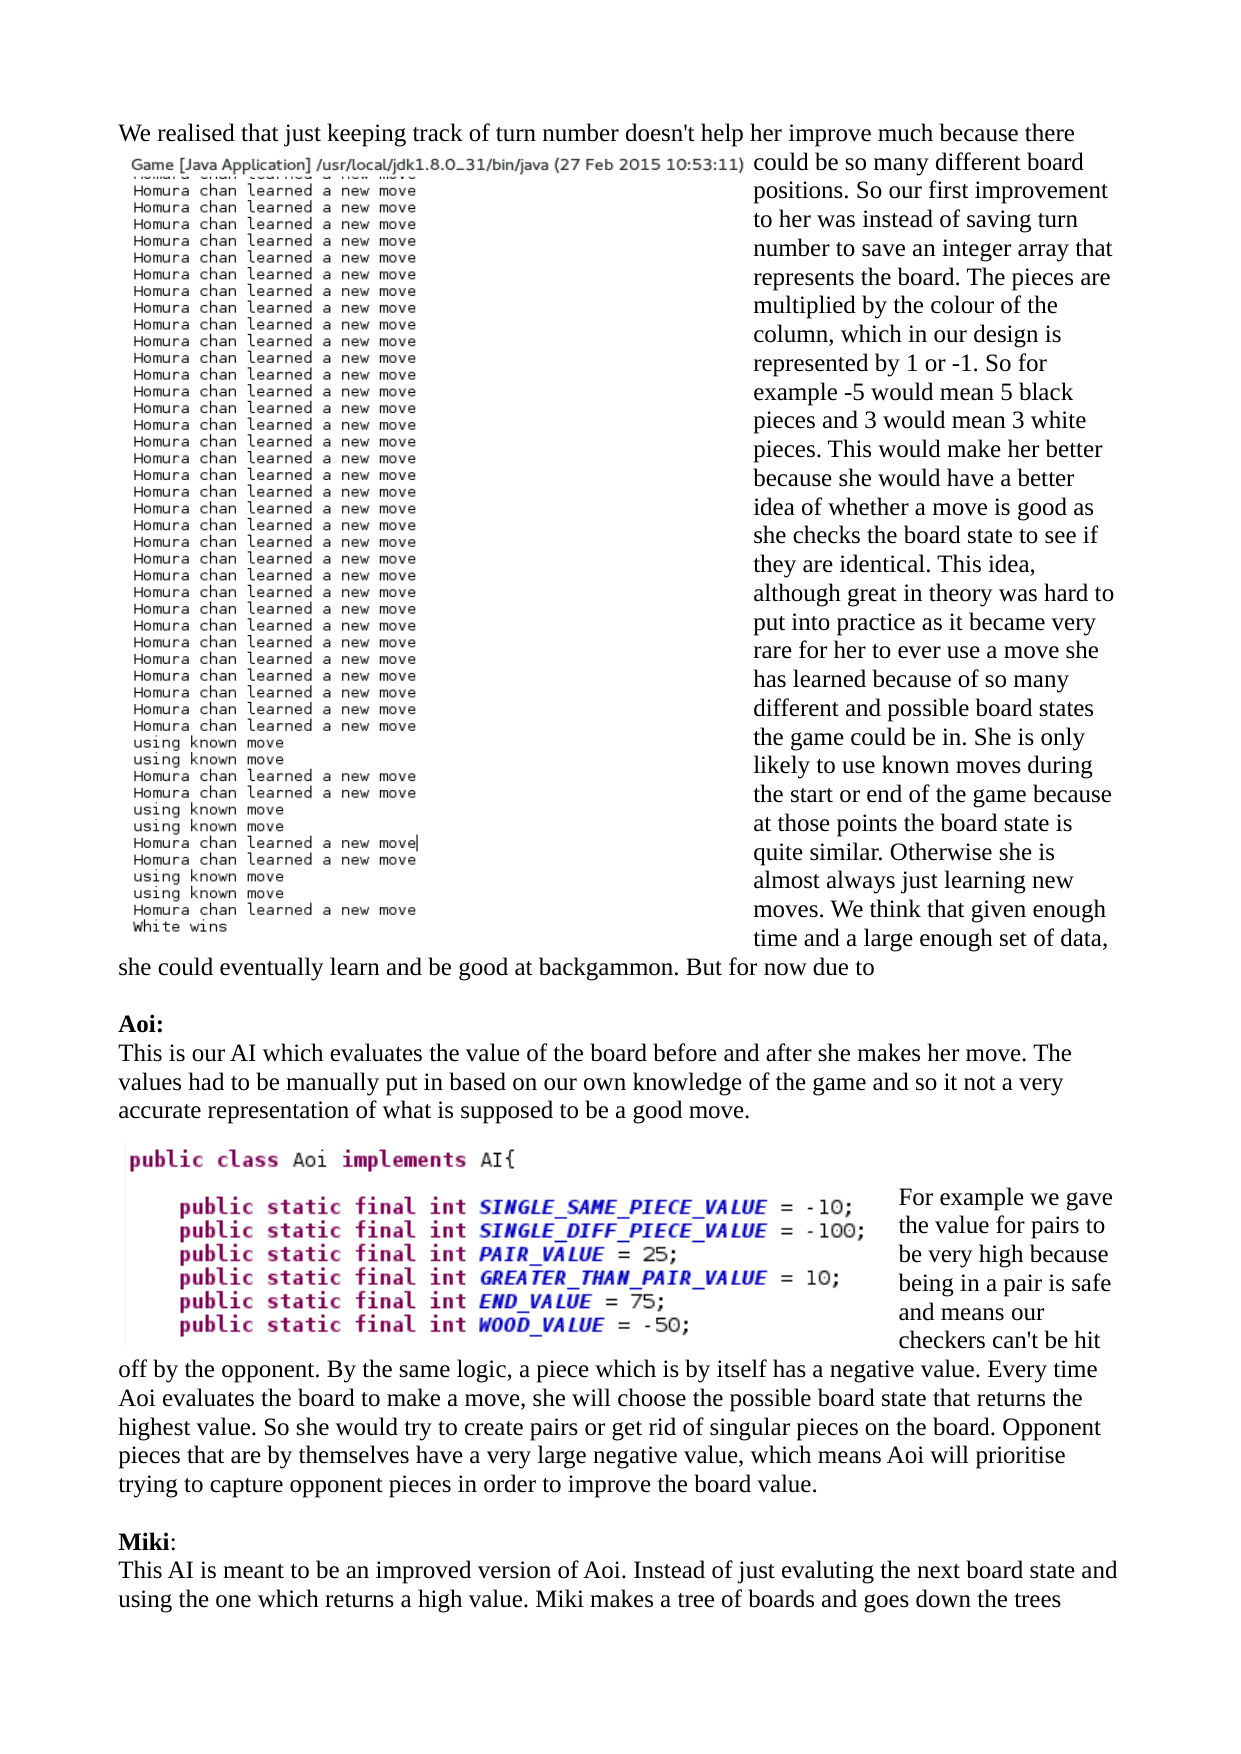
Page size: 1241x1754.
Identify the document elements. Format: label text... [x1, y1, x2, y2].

picture [123, 1142, 899, 1351]
text Miki: [118, 1527, 1122, 1556]
text This is our AI which evaluates the value of the board before and after she makes her move. The values had to be manually put in based on our own knowledge of the game and so it not a very accurate representation of what is supposed to be a good move. [118, 1038, 1122, 1124]
text Aoi: [118, 1009, 1122, 1038]
text We realised that just keeping track of turn number doesn't help her improve much because there could be so many different board positions. So our first improvement to her was instead of saving turn number to save an integer array that represents the board. The pieces are multiplied by the colour of the column, which in our design is represented by 1 or -1. So for example -5 would mean 5 black pieces and 3 would mean 3 white pieces. This would make her better because she would have a better idea of whether a move is good as she checks the board state to see if they are identical. This idea, although great in theory was hard to put into practice as it became very rare for her to ever use a move she has learned because of so many different and possible board states the game could be in. She is only likely to use known moves during the start or end of the game because at those points the board state is quite similar. Otherwise she is almost always just learning new moves. We think that given enough time and a large enough set of data, she could eventually learn and be good at backgammon. But for now due to [118, 118, 1122, 981]
text For example we gave the value for pairs to be very high because being in a pair is safe and means our checkers can't be hit off by the opponent. By the same logic, a piece which is by itself has a negative value. Every time Aoi evaluates the board to make a move, she will choose the possible board state that returns the highest value. So she would try to create pairs or get rid of singular pieces on the board. Opponent pieces that are by themselves have a very large negative value, which means Aoi will prioritise trying to capture opponent pieces in order to improve the board value. [118, 1182, 1122, 1498]
picture [131, 150, 753, 935]
text This AI is meant to be an improved version of Aoi. Instead of just evaluting the next board state and using the one which returns a high value. Miki makes a tree of boards and goes down the trees [118, 1556, 1122, 1613]
